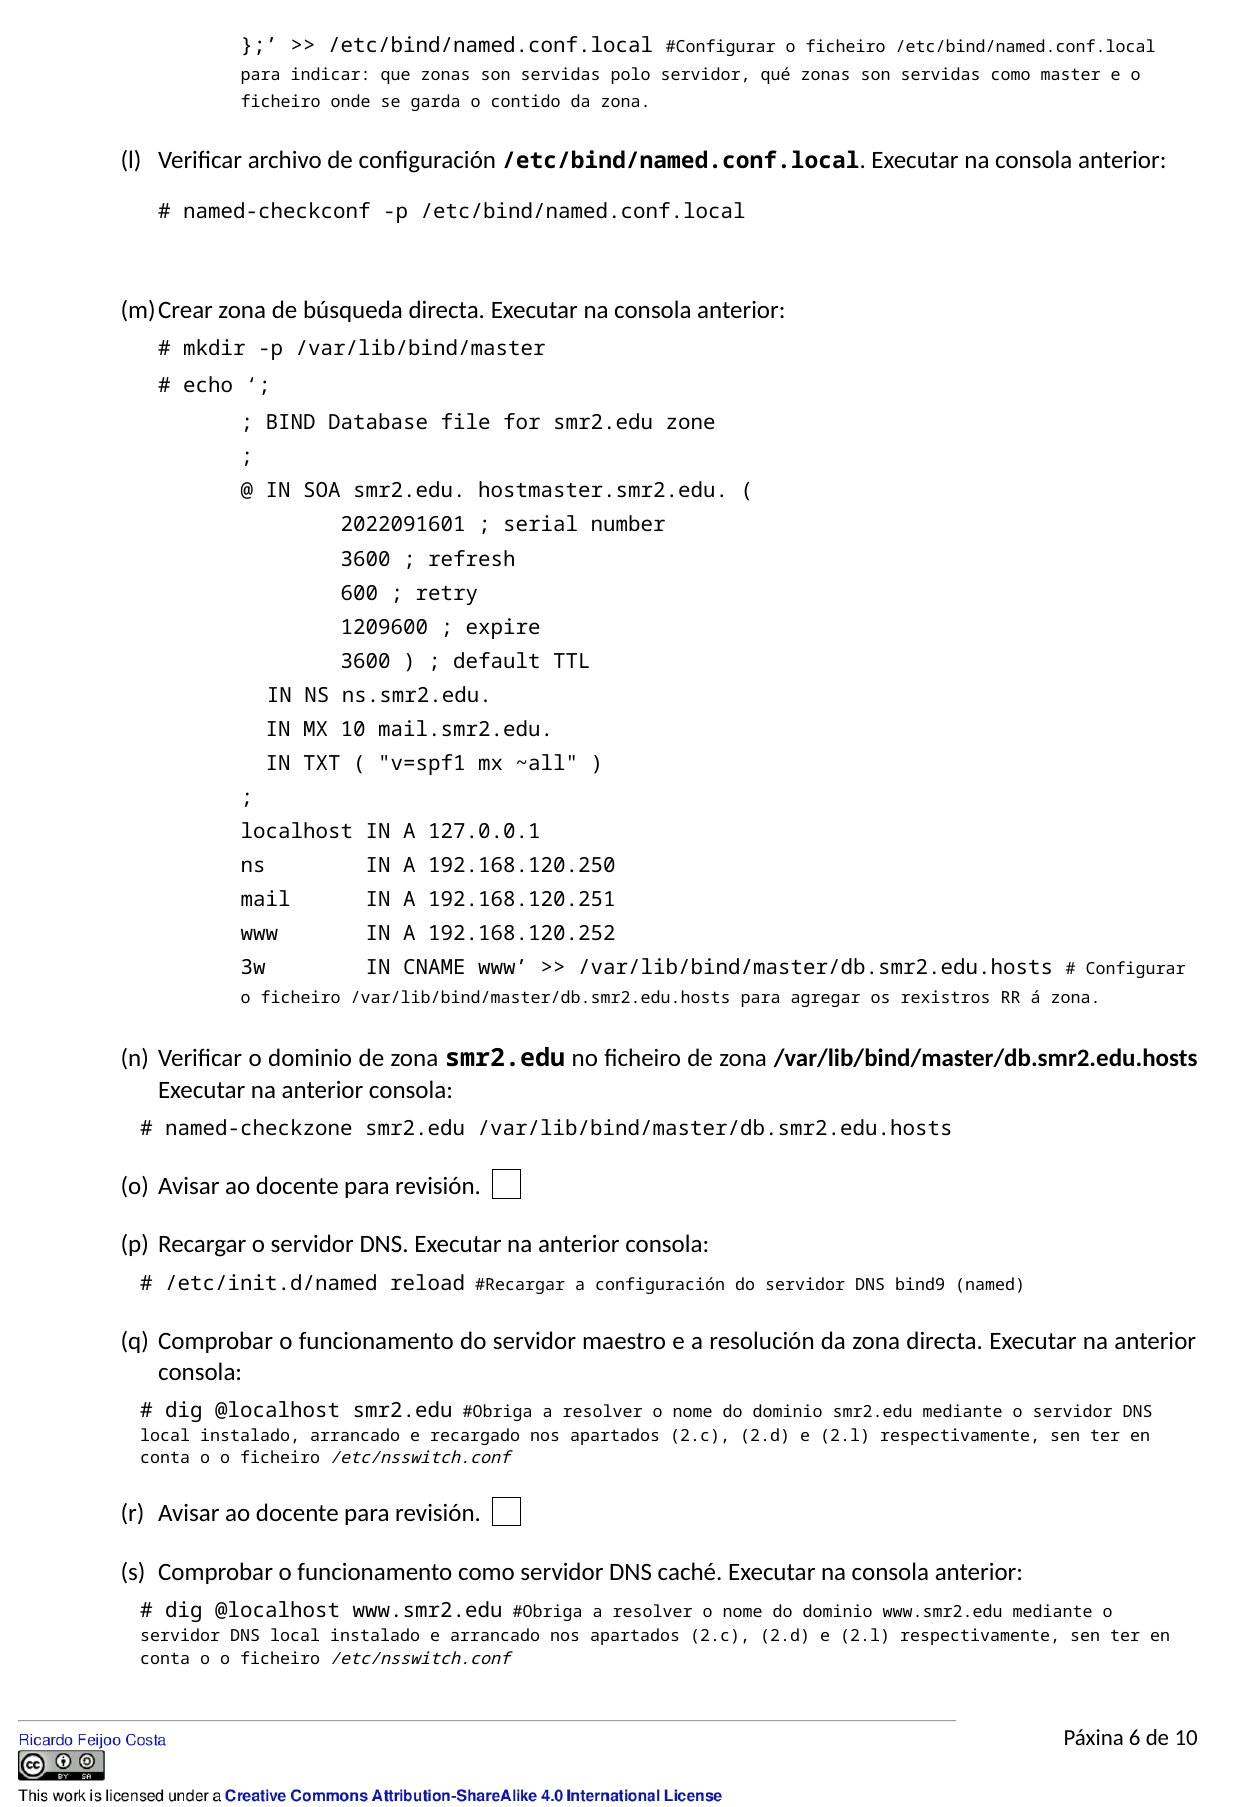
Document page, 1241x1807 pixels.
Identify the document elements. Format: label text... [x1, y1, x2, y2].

text mail IN A 192.168.120.251 [240, 884, 1197, 913]
list # named-checkconf -p /etc/bind/named.conf.local [120, 196, 1197, 225]
text IN MX 10 mail.smr2.edu. [240, 714, 1197, 742]
list # echo ‘; [120, 370, 1197, 399]
list # dig @localhost smr2.edu #Obriga a resolver o nome do dominio smr2.edu mediante o servidor DNS local instalado, arrancado e recargado nos apartados (2.c), (2.d) e (2.l) respectivamente, sen ter en conta o o ficheiro /etc/nsswitch.conf [140, 1395, 1197, 1469]
text 600 ; retry [240, 578, 1197, 606]
text www IN A 192.168.120.252 [240, 918, 1197, 947]
list Verificar o dominio de zona smr2.edu no ficheiro de zona /var/lib/bind/master/db.smr2.edu.hosts Executar na anterior consola: [120, 1040, 1197, 1104]
text ; [240, 441, 1197, 470]
list Recargar o servidor DNS. Executar na anterior consola: [120, 1228, 1197, 1259]
text IN TXT ( "v=spf1 mx ~all" ) [240, 748, 1197, 776]
list Verificar archivo de configuración /etc/bind/named.conf.local. Executar na consola anterior: [120, 144, 1197, 176]
list # dig @localhost www.smr2.edu #Obriga a resolver o nome do dominio www.smr2.edu mediante o servidor DNS local instalado e arrancado nos apartados (2.c), (2.d) e (2.l) respectivamente, sen ter en conta o o ficheiro /etc/nsswitch.conf [140, 1595, 1197, 1669]
text 3600 ; refresh [240, 544, 1197, 572]
text 1209600 ; expire [240, 612, 1197, 640]
text ; [240, 782, 1197, 811]
list Avisar ao docente para revisión. [120, 1498, 1197, 1528]
text IN NS ns.smr2.edu. [240, 680, 1197, 708]
list Avisar ao docente para revisión. [120, 1170, 1197, 1201]
list Comprobar o funcionamento do servidor maestro e a resolución da zona directa. Executar na anterior consola: [120, 1325, 1197, 1386]
list # /etc/init.d/named reload #Recargar a configuración do servidor DNS bind9 (named) [140, 1268, 1197, 1296]
list Comprobar o funcionamento como servidor DNS caché. Executar na consola anterior: [120, 1556, 1197, 1586]
picture [8, 1715, 957, 1806]
list # mkdir -p /var/lib/bind/master [120, 333, 1197, 361]
text 3w IN CNAME www’ >> /var/lib/bind/master/db.smr2.edu.hosts # Configurar o ficheiro /var/lib/bind/master/db.smr2.edu.hosts para agregar os rexistros RR á zona. [240, 952, 1197, 1008]
text ; BIND Database file for smr2.edu zone [240, 407, 1197, 436]
text };’ >> /etc/bind/named.conf.local #Configurar o ficheiro /etc/bind/named.conf.local para indicar: que zonas son servidas polo servidor, qué zonas son servidas como master e o ficheiro onde se garda o contido da zona. [240, 30, 1197, 113]
text 2022091601 ; serial number [240, 509, 1197, 538]
text localhost IN A 127.0.0.1 [240, 816, 1197, 844]
text 3600 ) ; default TTL [240, 646, 1197, 674]
list Crear zona de búsqueda directa. Executar na consola anterior: [120, 294, 1197, 324]
text ns IN A 192.168.120.250 [240, 850, 1197, 879]
text @ IN SOA smr2.edu. hostmaster.smr2.edu. ( [240, 476, 1197, 504]
list # named-checkzone smr2.edu /var/lib/bind/master/db.smr2.edu.hosts [104, 1113, 1197, 1141]
